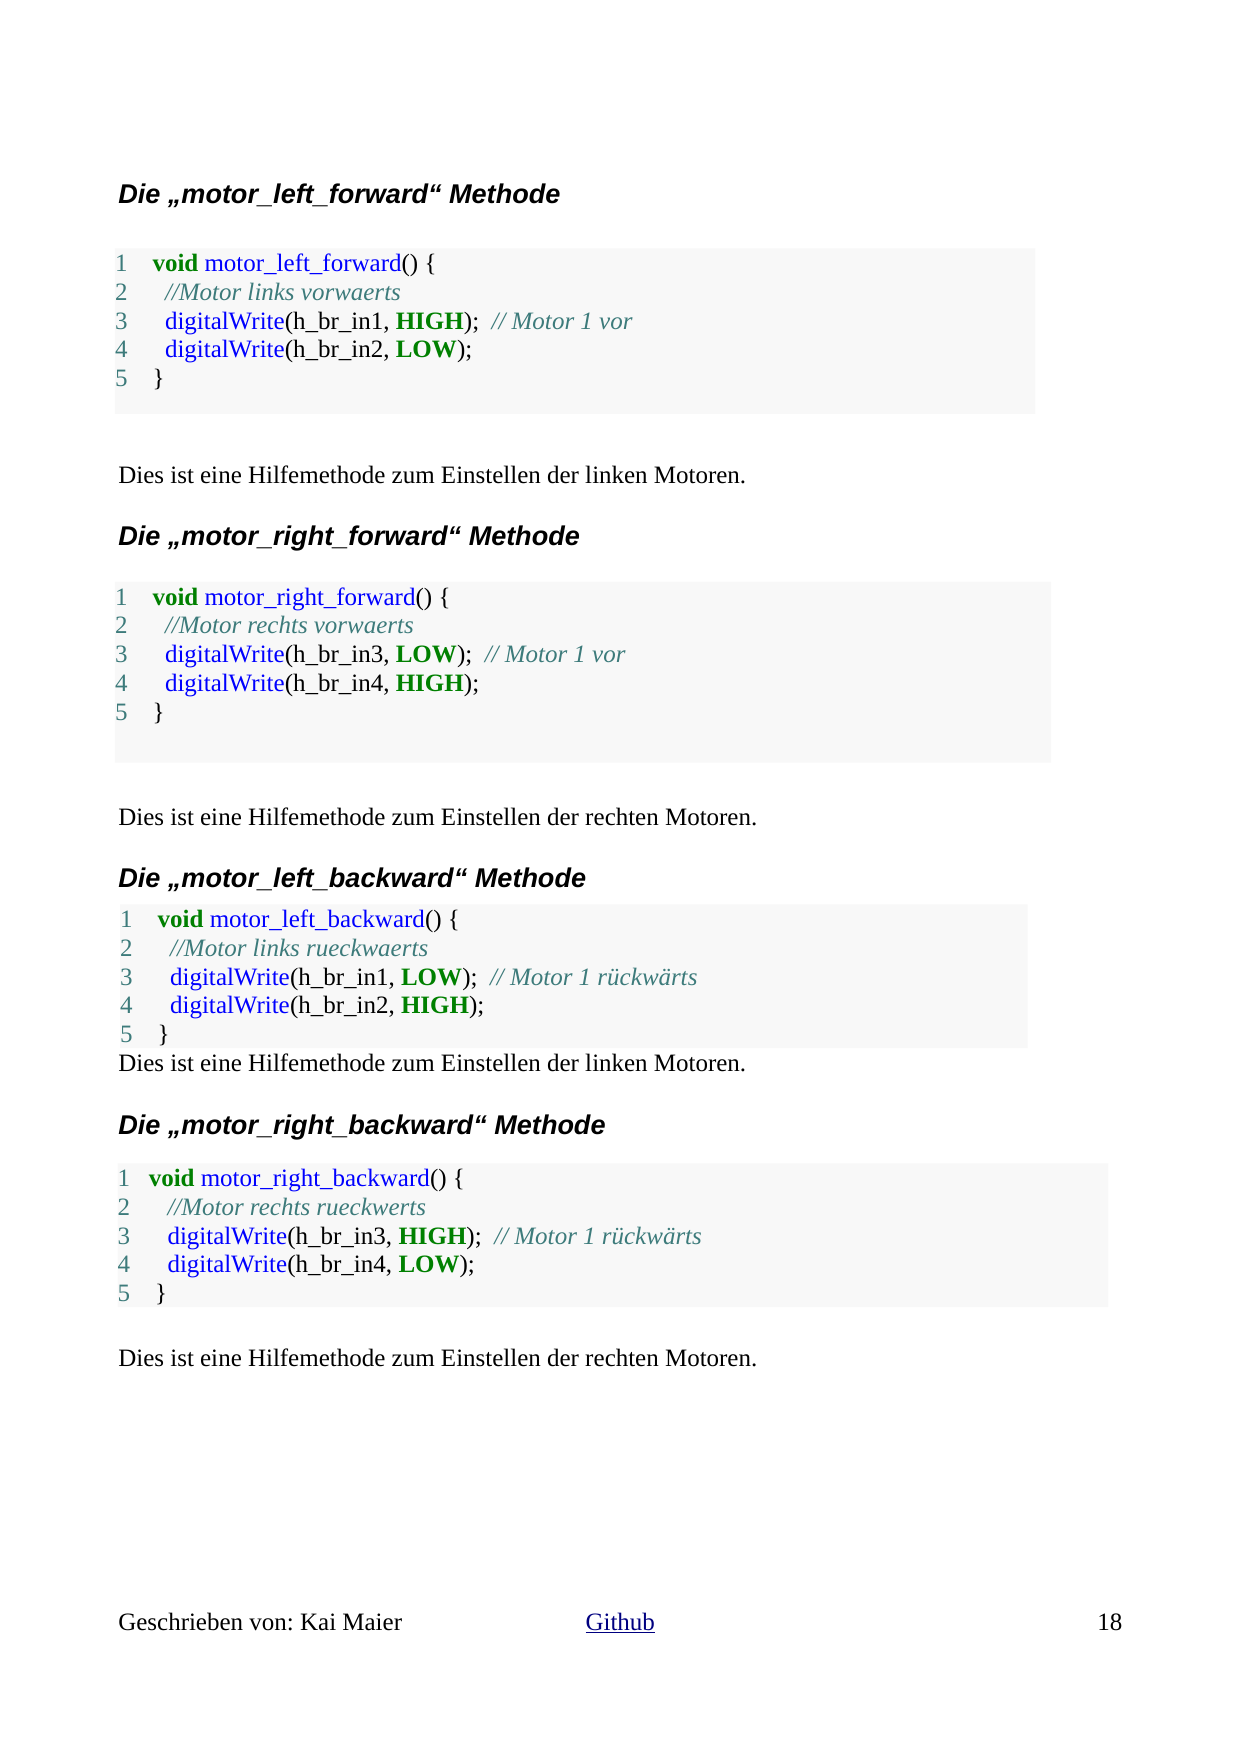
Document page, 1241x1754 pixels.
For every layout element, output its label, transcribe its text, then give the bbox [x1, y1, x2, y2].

subtitle Die „motor_right_backward“ Methode [118, 1109, 1122, 1140]
subtitle Die „motor_right_forward“ Methode [118, 520, 1122, 551]
text Dies ist eine Hilfemethode zum Einstellen der rechten Motoren. [118, 802, 1122, 831]
text Dies ist eine Hilfemethode zum Einstellen der rechten Motoren. [118, 1343, 1122, 1372]
text Dies ist eine Hilfemethode zum Einstellen der linken Motoren. [118, 460, 1122, 489]
subtitle Die „motor_left_forward“ Methode [118, 178, 1122, 209]
subtitle Die „motor_left_backward“ Methode [118, 862, 1122, 893]
text Dies ist eine Hilfemethode zum Einstellen der linken Motoren. [118, 1048, 1122, 1077]
